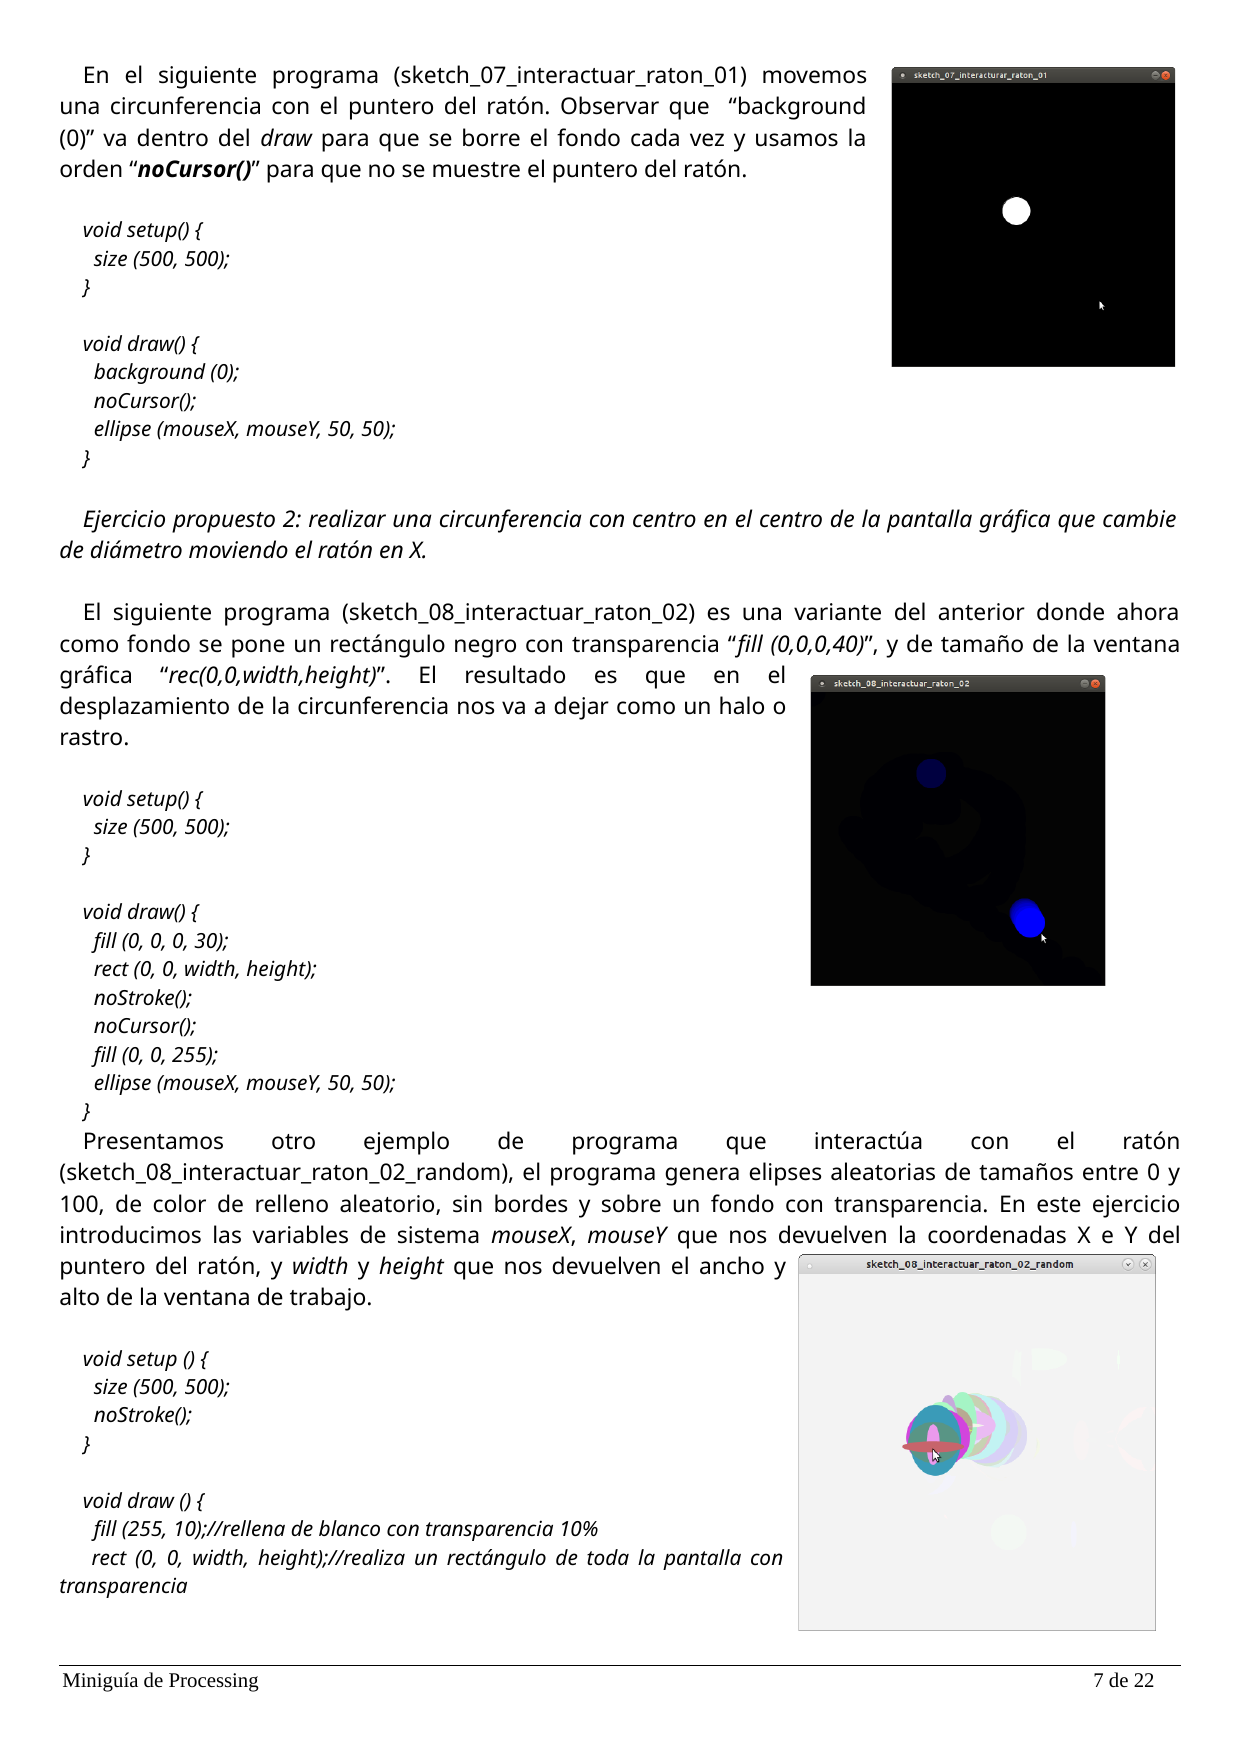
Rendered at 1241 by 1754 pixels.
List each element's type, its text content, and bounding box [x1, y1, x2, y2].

text background (0); [59, 357, 1181, 386]
text fill (0, 0, 0, 30); [59, 926, 810, 954]
text size (500, 500); [59, 812, 810, 841]
picture [798, 1254, 1156, 1631]
text [1106, 954, 1181, 983]
text void draw () { [59, 1486, 798, 1514]
text noCursor(); [59, 1011, 1181, 1040]
text Ejercicio propuesto 2: realizar una circunferencia con centro en el centro de la pantalla gráfica que cambie de diámetro moviendo el ratón en X. [59, 502, 1181, 565]
text fill (255, 10);//rellena de blanco con transparencia 10% [59, 1514, 798, 1543]
text [1106, 812, 1181, 841]
text } [59, 272, 891, 301]
text ellipse (mouseX, mouseY, 50, 50); [59, 1068, 1181, 1097]
text } [59, 1097, 1181, 1125]
text noStroke(); [59, 983, 1181, 1011]
text [1156, 1429, 1181, 1457]
text [1156, 1486, 1181, 1514]
text noCursor(); [59, 386, 1181, 414]
text size (500, 500); [59, 1372, 798, 1401]
text [1156, 1344, 1181, 1372]
text En el siguiente programa (sketch_07_interactuar_raton_01) movemos una circunferencia con el puntero del ratón. Observar que “background (0)” va dentro del draw para que se borre el fondo cada vez y usamos la orden “noCursor()” para que no se muestre el puntero del ratón. [59, 59, 1181, 184]
text [1175, 272, 1181, 301]
text [1106, 784, 1181, 812]
text [1156, 1401, 1181, 1429]
text [1156, 1372, 1181, 1401]
text } [59, 841, 810, 869]
text noStroke(); [59, 1401, 798, 1429]
text void setup() { [59, 215, 891, 244]
text } [59, 1429, 798, 1457]
text void draw() { [59, 897, 810, 926]
text void setup() { [59, 784, 810, 812]
text } [59, 443, 1181, 471]
text void setup () { [59, 1344, 798, 1372]
picture [891, 67, 1175, 367]
text fill (0, 0, 255); [59, 1040, 1181, 1068]
text void draw() { [59, 329, 891, 357]
text rect (0, 0, width, height); [59, 954, 810, 983]
text [1106, 897, 1181, 926]
text [1106, 841, 1181, 869]
picture [810, 675, 1106, 986]
text El siguiente programa (sketch_08_interactuar_raton_02) es una variante del anterior donde ahora como fondo se pone un rectángulo negro con transparencia “fill (0,0,0,40)”, y de tamaño de la ventana gráfica “rec(0,0,width,height)”. El resultado es que en el desplazamiento de la circunferencia nos va a dejar como un halo o rastro. [59, 596, 1181, 752]
text Presentamos otro ejemplo de programa que interactúa con el ratón (sketch_08_interactuar_raton_02_random), el programa genera elipses aleatorias de tamaños entre 0 y 100, de color de relleno aleatorio, sin bordes y sobre un fondo con transparencia. En este ejercicio introducimos las variables de sistema mouseX, mouseY que nos devuelven la coordenadas X e Y del puntero del ratón, y width y height que nos devuelven el ancho y alto de la ventana de trabajo. [59, 1125, 1181, 1312]
text [1106, 926, 1181, 954]
text ellipse (mouseX, mouseY, 50, 50); [59, 414, 1181, 443]
text rect (0, 0, width, height);//realiza un rectángulo de toda la pantalla con transparencia [59, 1543, 798, 1600]
text size (500, 500); [59, 244, 891, 272]
